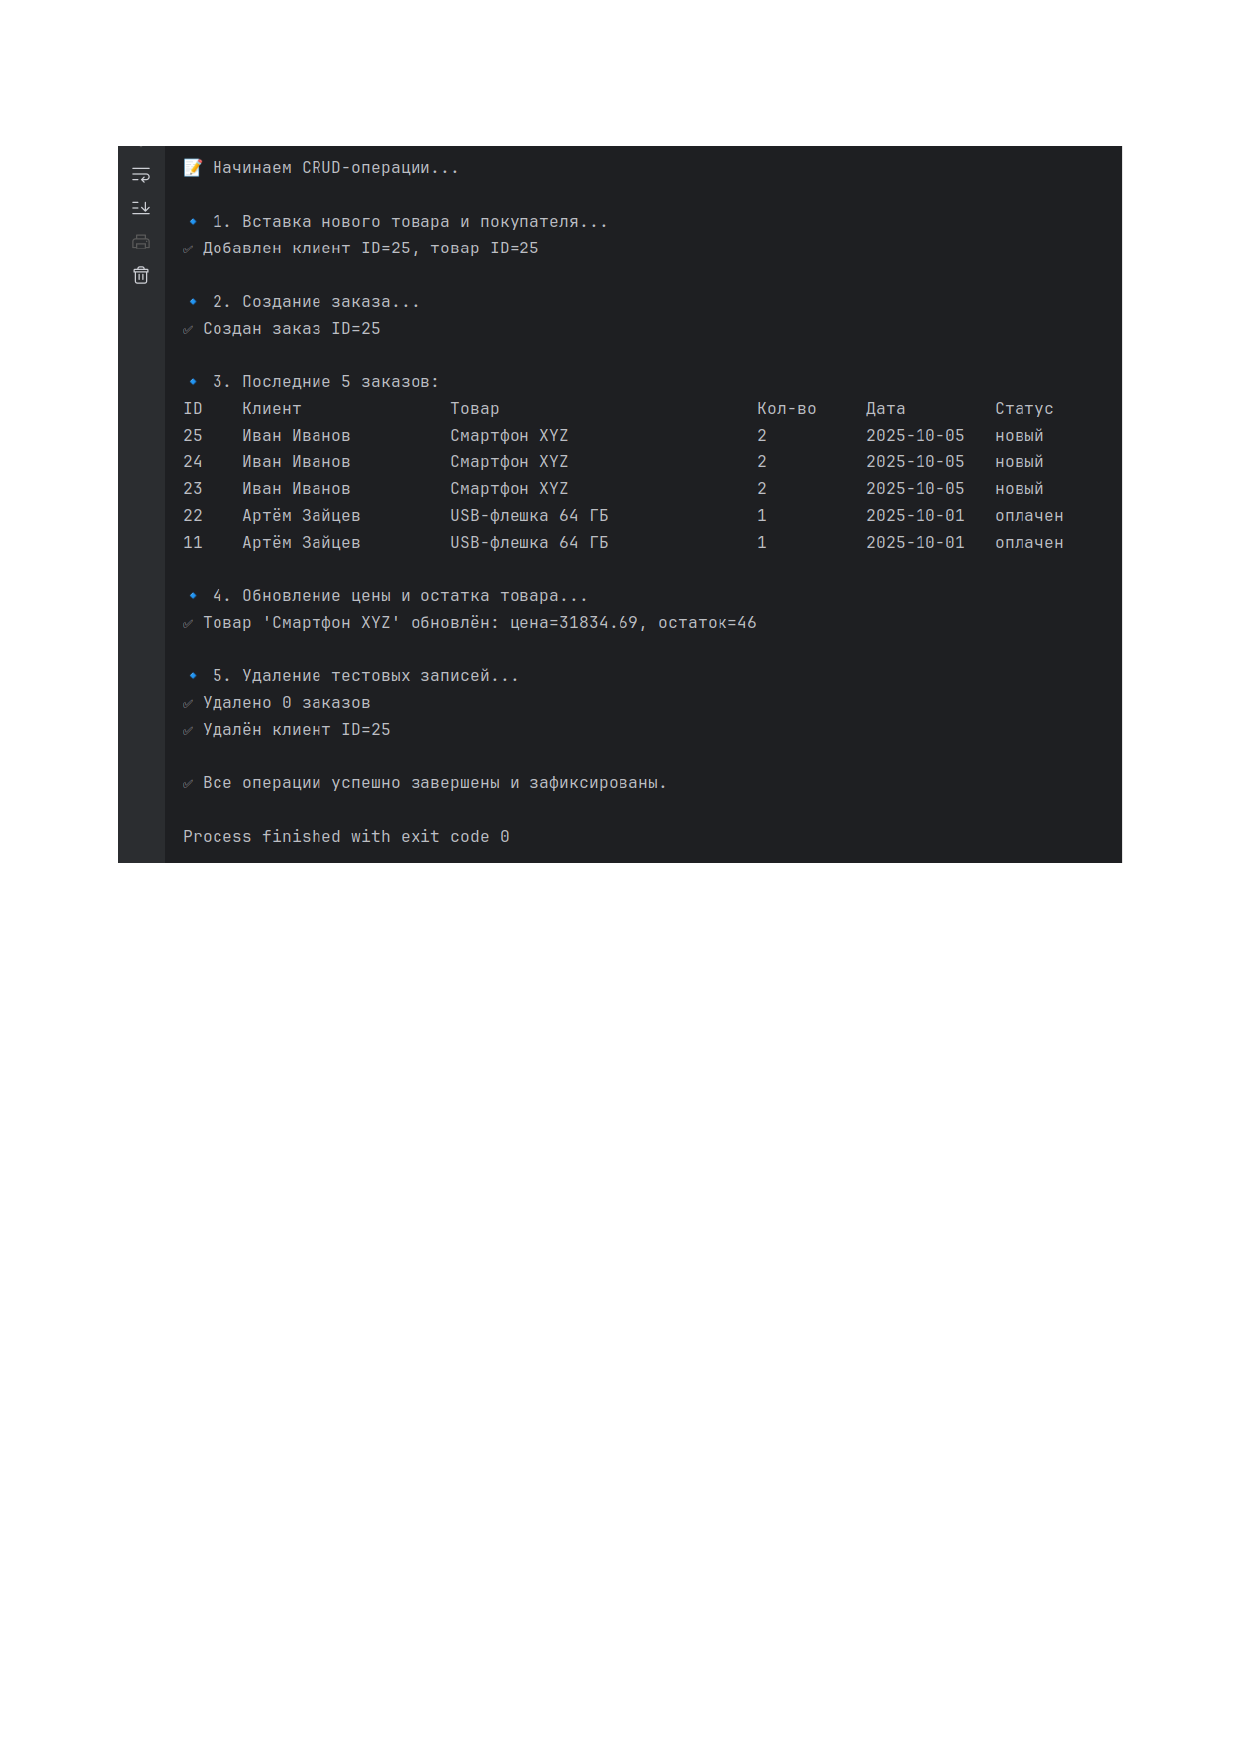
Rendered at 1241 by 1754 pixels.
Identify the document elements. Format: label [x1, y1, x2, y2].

picture [118, 146, 1123, 863]
